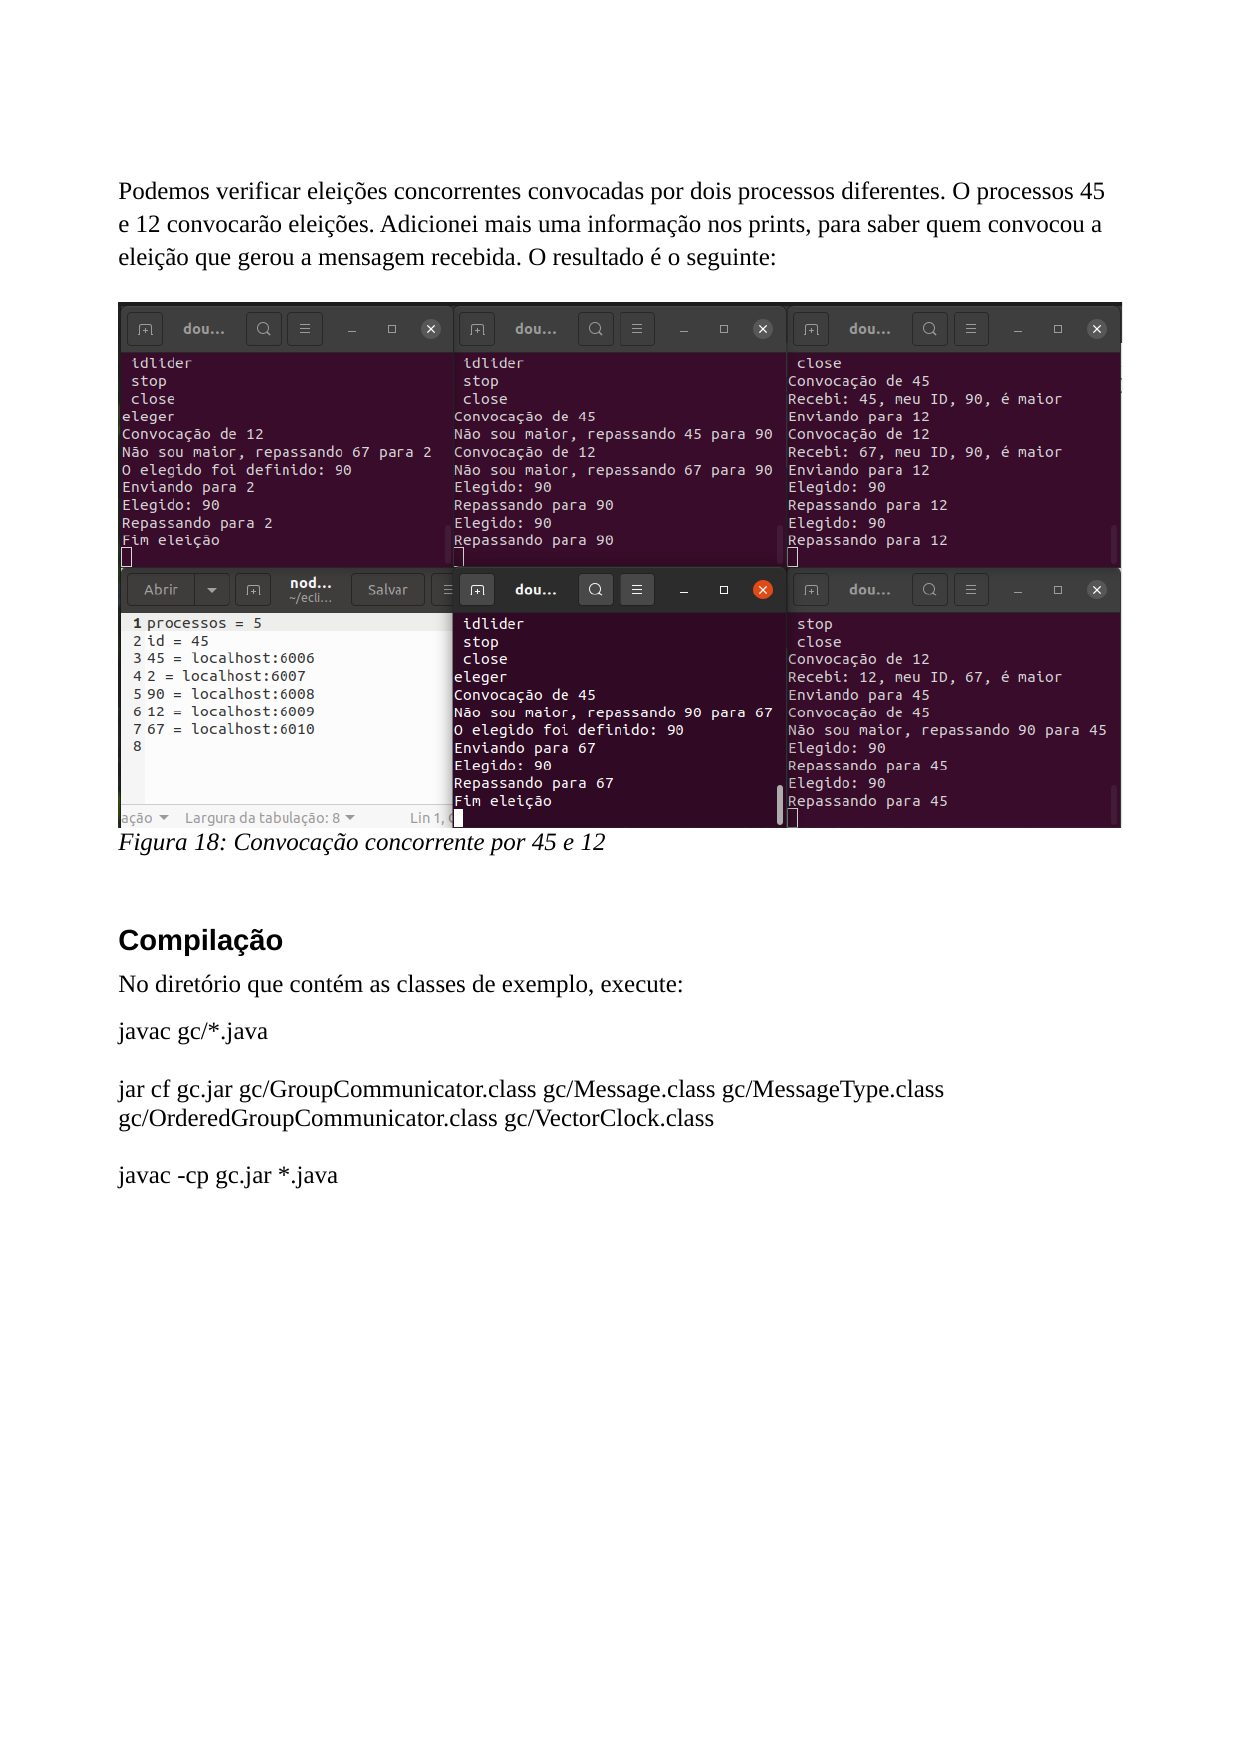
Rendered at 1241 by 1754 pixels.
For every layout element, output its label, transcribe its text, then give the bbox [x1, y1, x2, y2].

text javac gc/*.java [118, 1016, 1122, 1045]
text No diretório que contém as classes de exemplo, execute: [118, 969, 1122, 997]
text Figura 18: Convocação concorrente por 45 e 12 [118, 828, 1122, 856]
text javac -cp gc.jar *.java [118, 1160, 1122, 1189]
subtitle Compilação [118, 923, 1122, 956]
picture [118, 302, 1123, 828]
text Podemos verificar eleições concorrentes convocadas por dois processos diferentes. O processos 45 e 12 convocarão eleições. Adicionei mais uma informação nos prints, para saber quem convocou a eleição que gerou a mensagem recebida. O resultado é o seguinte: [118, 176, 1122, 271]
text jar cf gc.jar gc/GroupCommunicator.class gc/Message.class gc/MessageType.class gc/OrderedGroupCommunicator.class gc/VectorClock.class [118, 1074, 1122, 1131]
